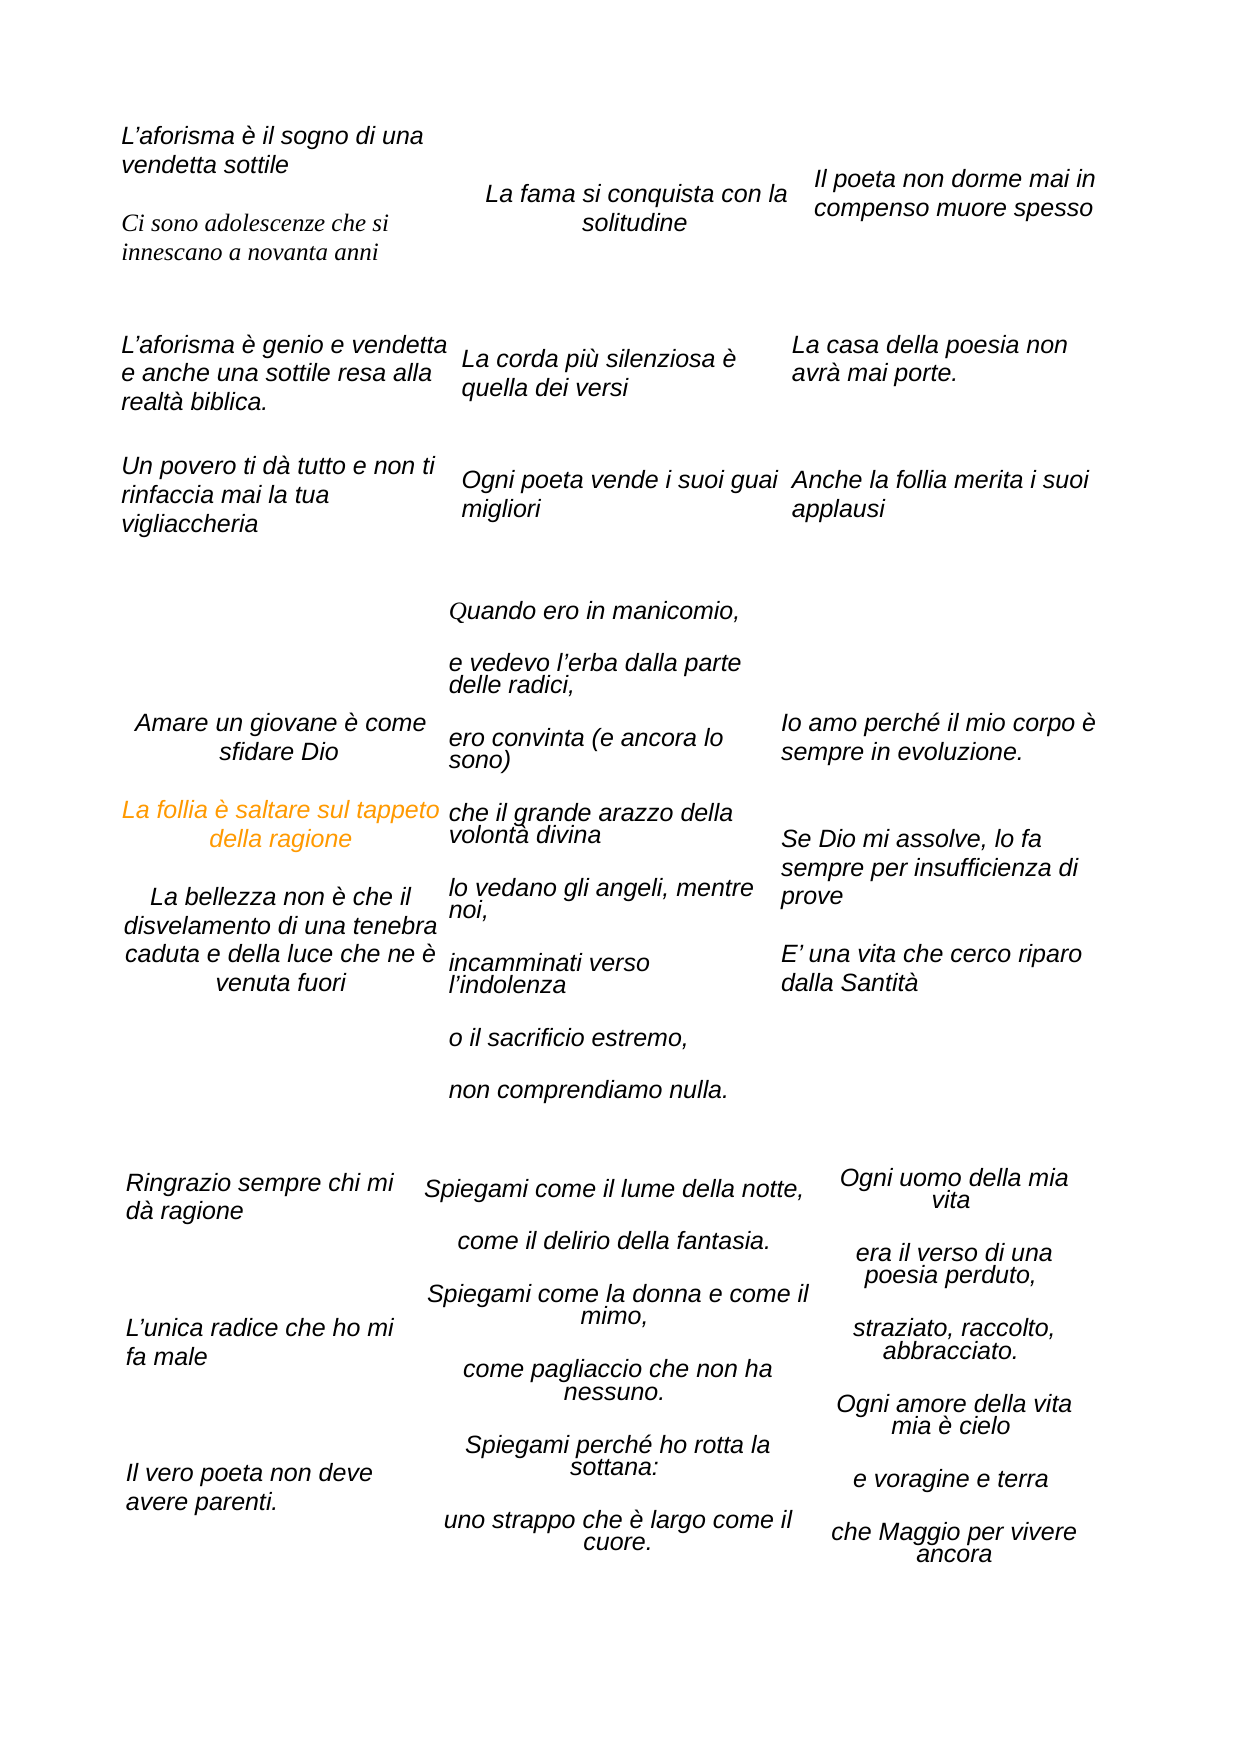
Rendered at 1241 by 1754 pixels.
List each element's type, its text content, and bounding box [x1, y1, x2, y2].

table_header L’aforisma è genio e vendetta e anche una sottile resa alla realtà biblica. [118, 327, 458, 448]
table_header Spiegami come il lume della notte, come il delirio della fantasia. Spiegami come la donna e come il mimo, come pagliaccio che non ha nessuno. Spiegami perché ho rotta la sottana: uno strappo che è largo come il cuore. [421, 1165, 817, 1600]
table_header Amare un giovane è come sfidare Dio La follia è saltare sul tappeto della ragione La bellezza non è che il disvelamento di una tenebra caduta e della luce che ne è venuta fuori [118, 599, 446, 1136]
table_header Quando ero in manicomio, e vedevo l’erba dalla parte delle radici, ero convinta (e ancora lo sono) che il grande arazzo della volontà divina lo vedano gli angeli, mentre noi, incamminati verso l’indolenza o il sacrificio estremo, non comprendiamo nulla. [446, 599, 778, 1136]
table_cell Ogni poeta vende i suoi guai migliori [459, 448, 789, 570]
table_cell Anche la follia merita i suoi applausi [789, 448, 1122, 570]
table_cell La fama si conquista con la solitudine [465, 118, 811, 298]
table_cell Il poeta non dorme mai in compenso muore spesso [811, 118, 1161, 298]
table_header Ogni uomo della mia vita era il verso di una poesia perduto, straziato, raccolto, abbracciato. Ogni amore della vita mia è cielo e voragine e terra che Maggio per vivere ancora [817, 1165, 1093, 1600]
table_cell L’aforisma è il sogno di una vendetta sottile Ci sono adolescenze che si innescano a novanta anni [118, 118, 464, 298]
table_header La corda più silenziosa è quella dei versi [459, 327, 789, 448]
table_header Ringrazio sempre chi mi dà ragione L’unica radice che ho mi fa male Il vero poeta non deve avere parenti. [123, 1165, 421, 1600]
table_cell Un povero ti dà tutto e non ti rinfaccia mai la tua vigliaccheria [118, 448, 458, 570]
table_header La casa della poesia non avrà mai porte. [789, 327, 1122, 448]
table_header Io amo perché il mio corpo è sempre in evoluzione. Se Dio mi assolve, lo fa sempre per insufficienza di prove E’ una vita che cerco riparo dalla Santità [778, 599, 1122, 1136]
